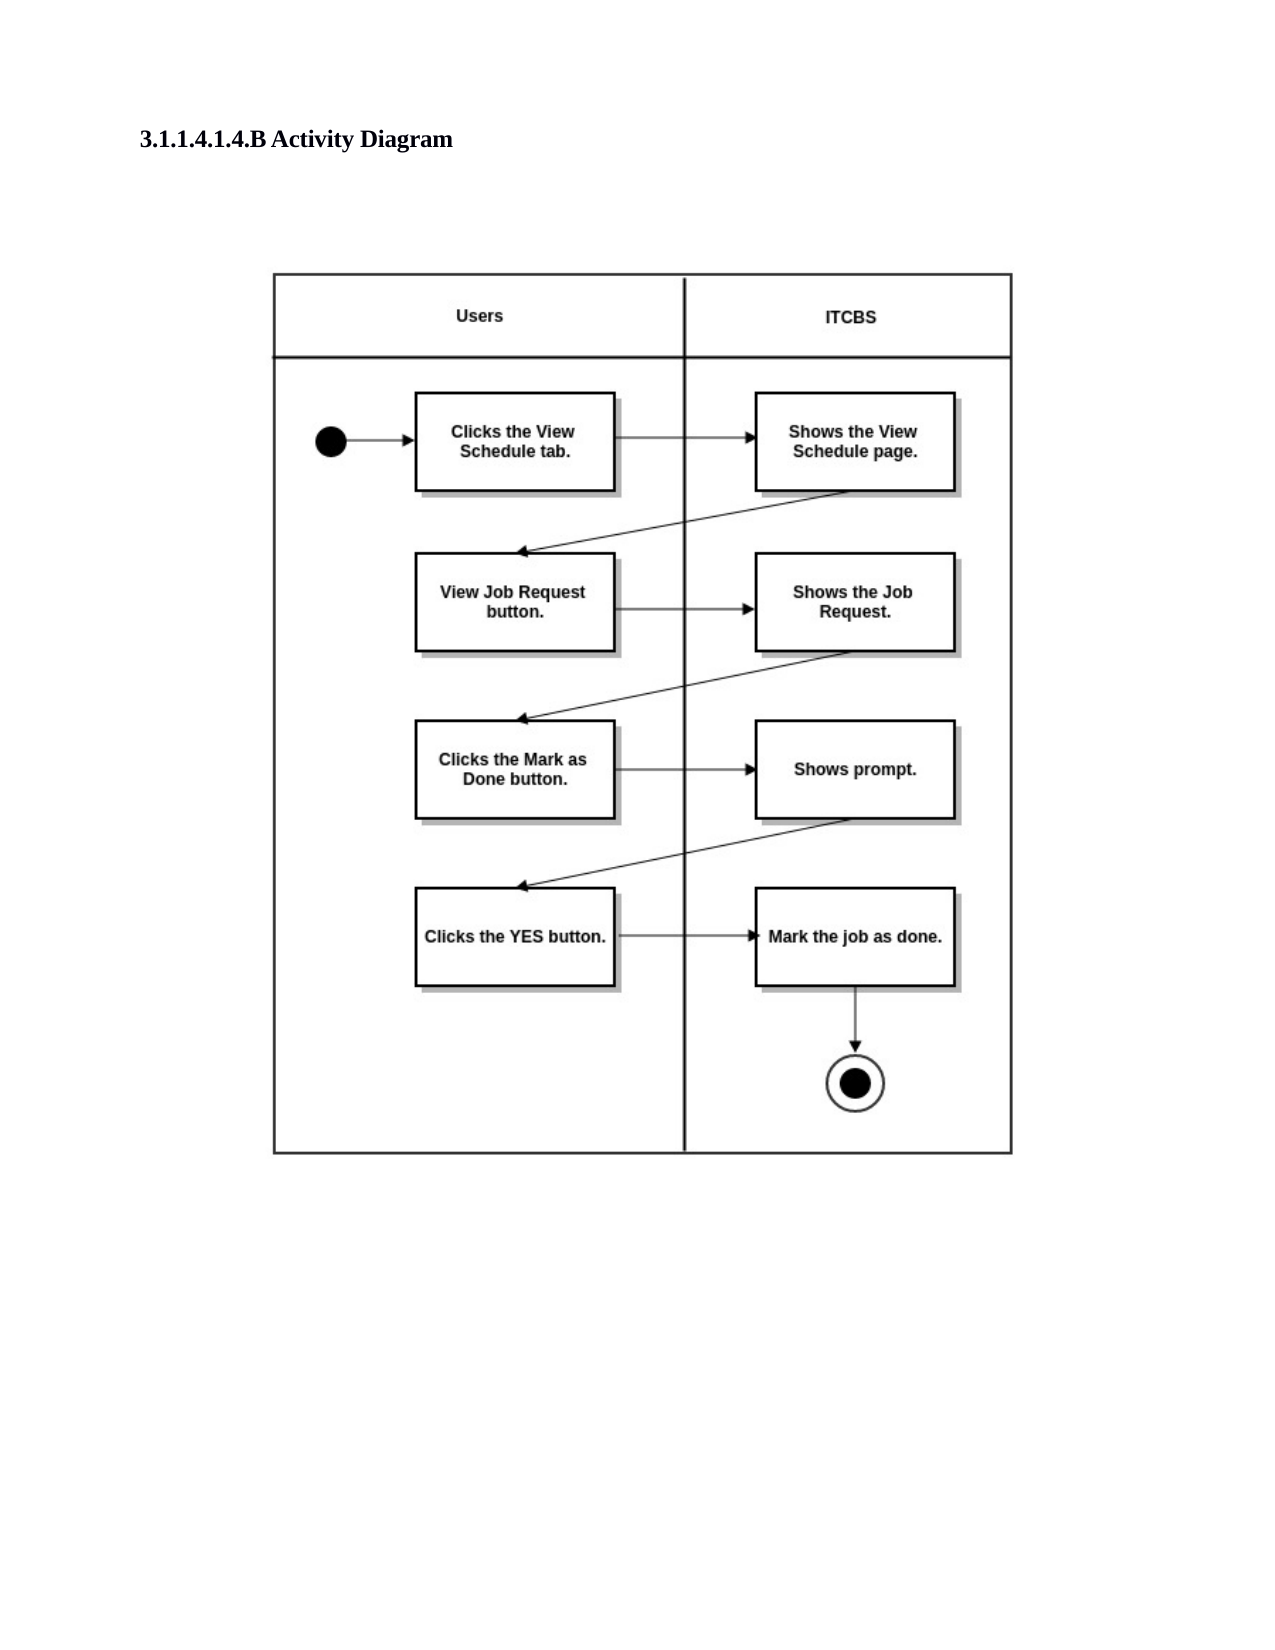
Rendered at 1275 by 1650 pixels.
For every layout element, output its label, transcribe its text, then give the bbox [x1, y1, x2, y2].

text 3.1.1.4.1.4.B Activity Diagram [139, 124, 1096, 153]
picture [62, 177, 1044, 1184]
